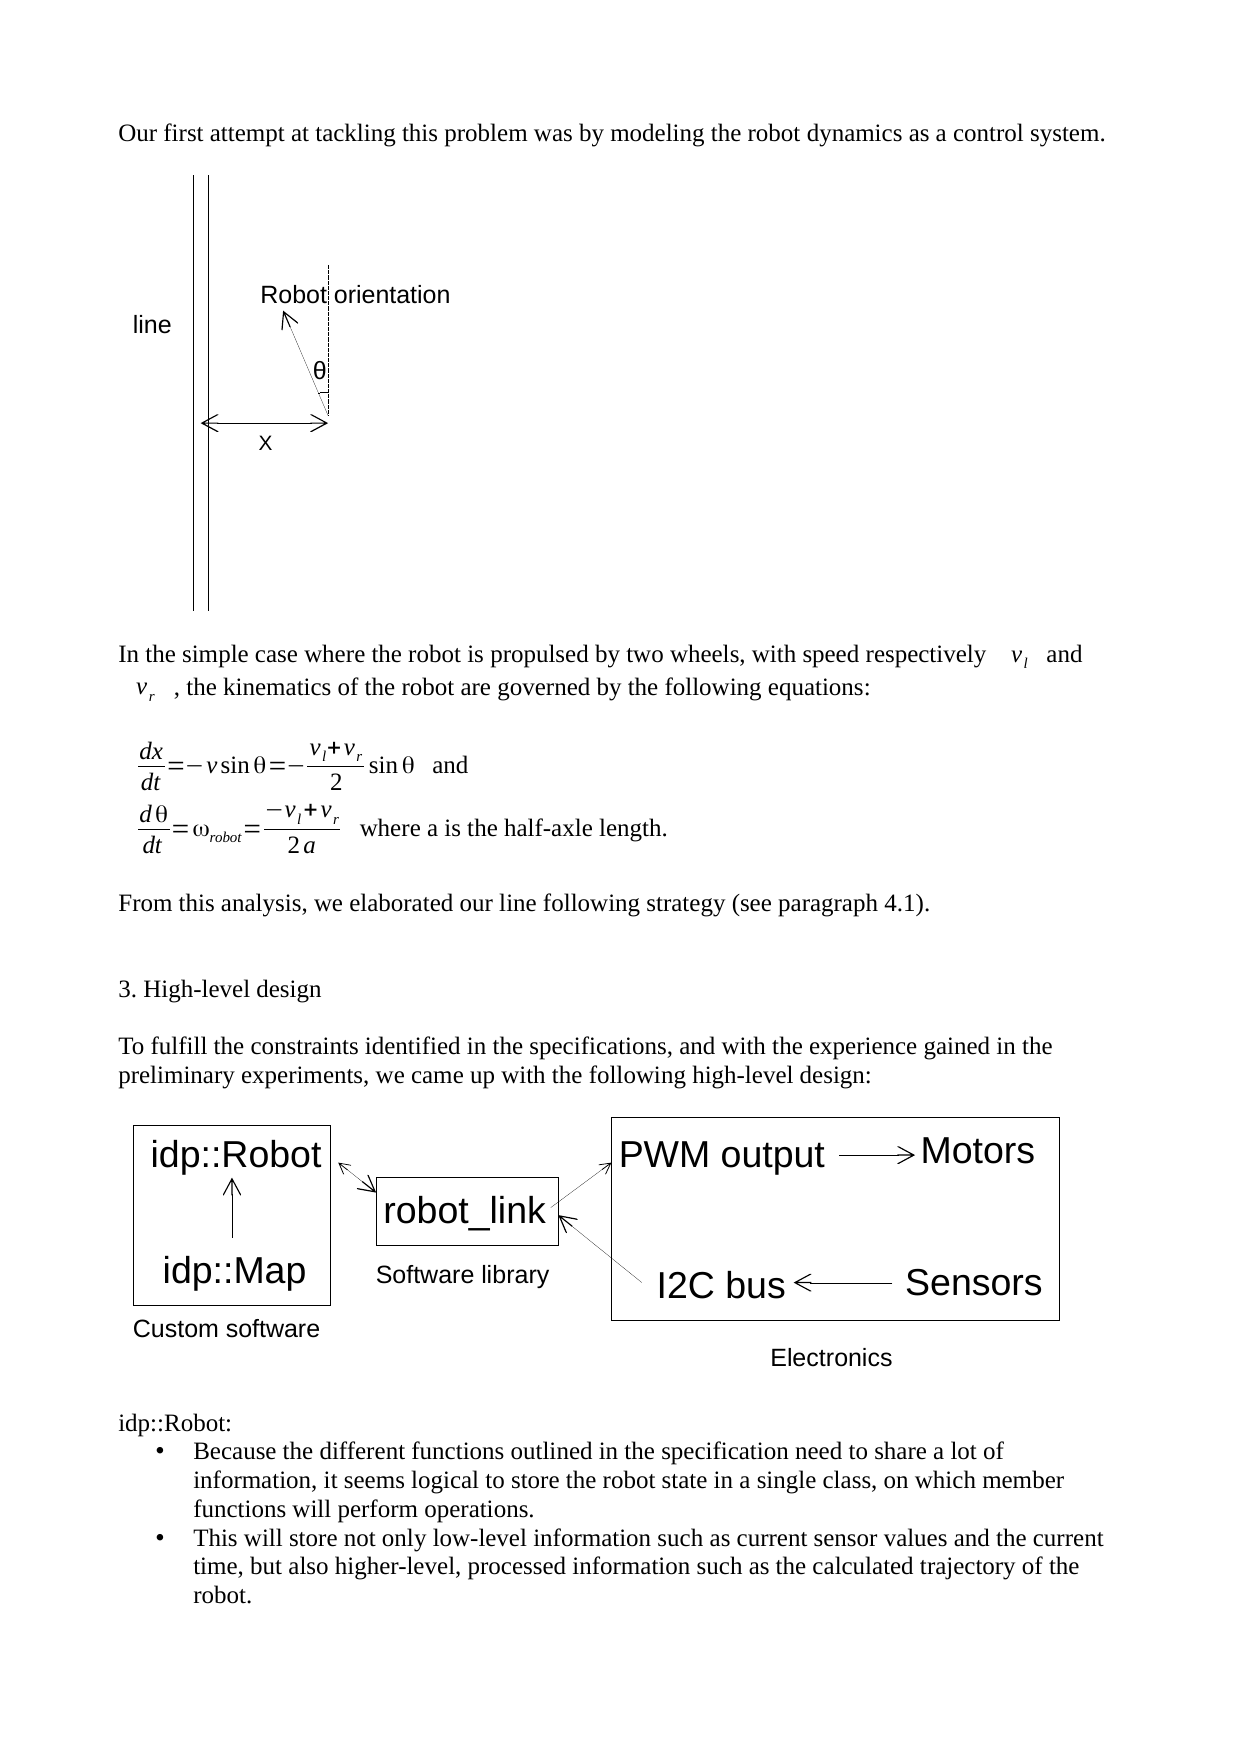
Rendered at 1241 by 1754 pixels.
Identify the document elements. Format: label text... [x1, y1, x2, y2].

list This will store not only low-level information such as current sensor values and the current time, but also higher-level, processed information such as the calculated trajectory of the robot. [156, 1523, 1122, 1609]
text To fulfill the constraints identified in the specifications, and with the experience gained in the preliminary experiments, we came up with the following high-level design: [118, 1031, 1122, 1089]
list Because the different functions outlined in the specification need to share a lot of information, it seems logical to store the robot state in a single class, on which member functions will perform operations. [156, 1436, 1122, 1523]
text From this analysis, we elaborated our line following strategy (see paragraph 4.1). [118, 888, 1122, 916]
text Our first attempt at tackling this problem was by modeling the robot dynamics as a control system. [118, 118, 1122, 147]
text 3. High-level design [118, 974, 1122, 1003]
text In the simple case where the robot is propulsed by two wheels, with speed respectively and , the kinematics of the robot are governed by the following equations: [118, 639, 1122, 704]
text where a is the half-axle length. [118, 796, 1122, 859]
text idp::Robot: [118, 1408, 1122, 1436]
text and [118, 733, 1122, 796]
